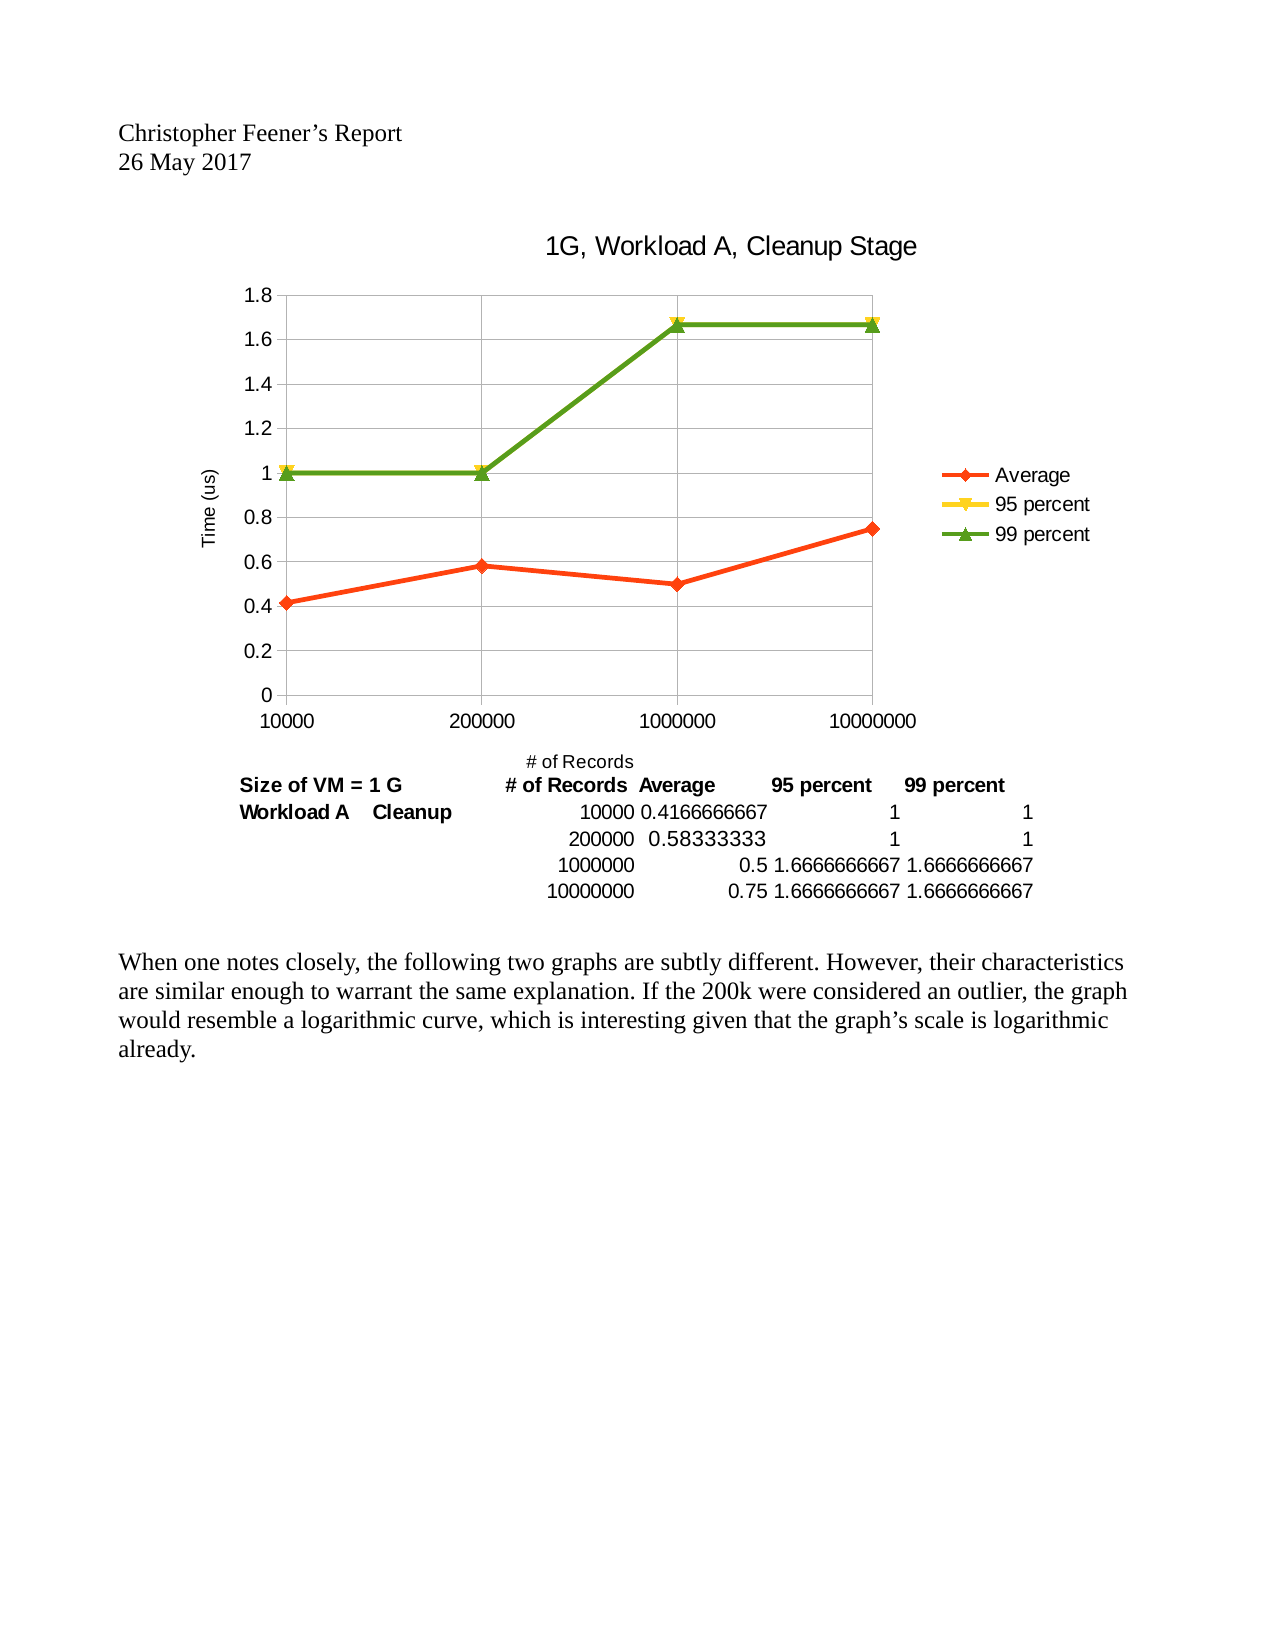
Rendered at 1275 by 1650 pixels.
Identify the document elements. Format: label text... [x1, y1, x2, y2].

text When one notes closely, the following two graphs are subtly different. However, their characteristics are similar enough to warrant the same explanation. If the 200k were considered an outlier, the graph would resemble a logarithmic curve, which is interesting given that the graph’s scale is logarithmic already. [118, 947, 1157, 1062]
